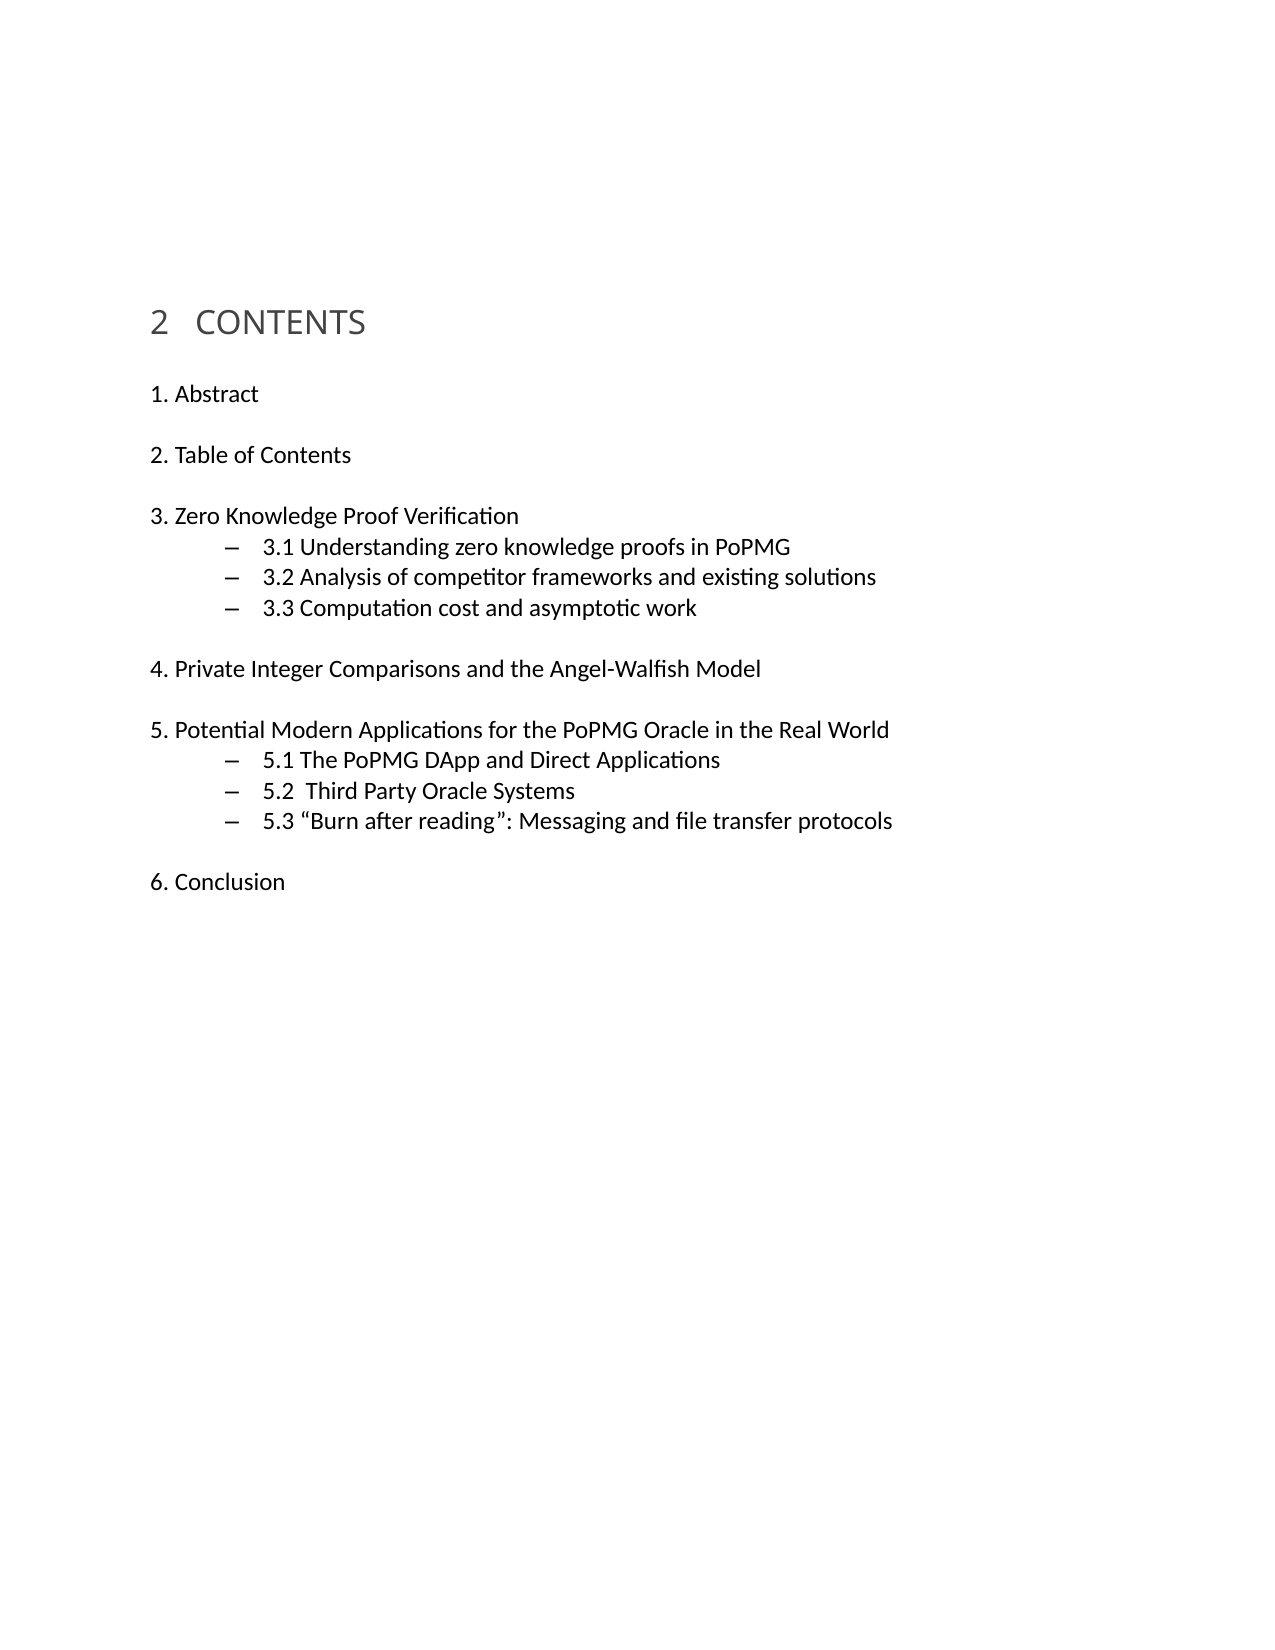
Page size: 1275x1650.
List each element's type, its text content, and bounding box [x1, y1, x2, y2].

text 5. Potential Modern Applications for the PoPMG Oracle in the Real World [150, 714, 1125, 744]
list 5.3 “Burn after reading”: Messaging and file transfer protocols [225, 805, 1125, 836]
list 3.1 Understanding zero knowledge proofs in PoPMG [225, 531, 1125, 561]
list 3.3 Computation cost and asymptotic work [225, 592, 1125, 622]
text 3. Zero Knowledge Proof Verification [150, 500, 1125, 531]
list 5.2 Third Party Oracle Systems [225, 775, 1125, 805]
subtitle 2 CONTENTS [150, 299, 1125, 344]
text 2. Table of Contents [150, 439, 1125, 470]
text 6. Conclusion [150, 866, 1125, 897]
list 3.2 Analysis of competitor frameworks and existing solutions [225, 561, 1125, 592]
text 1. Abstract [150, 378, 1125, 409]
list 5.1 The PoPMG DApp and Direct Applications [225, 744, 1125, 775]
text 4. Private Integer Comparisons and the Angel-Walfish Model [150, 653, 1125, 683]
